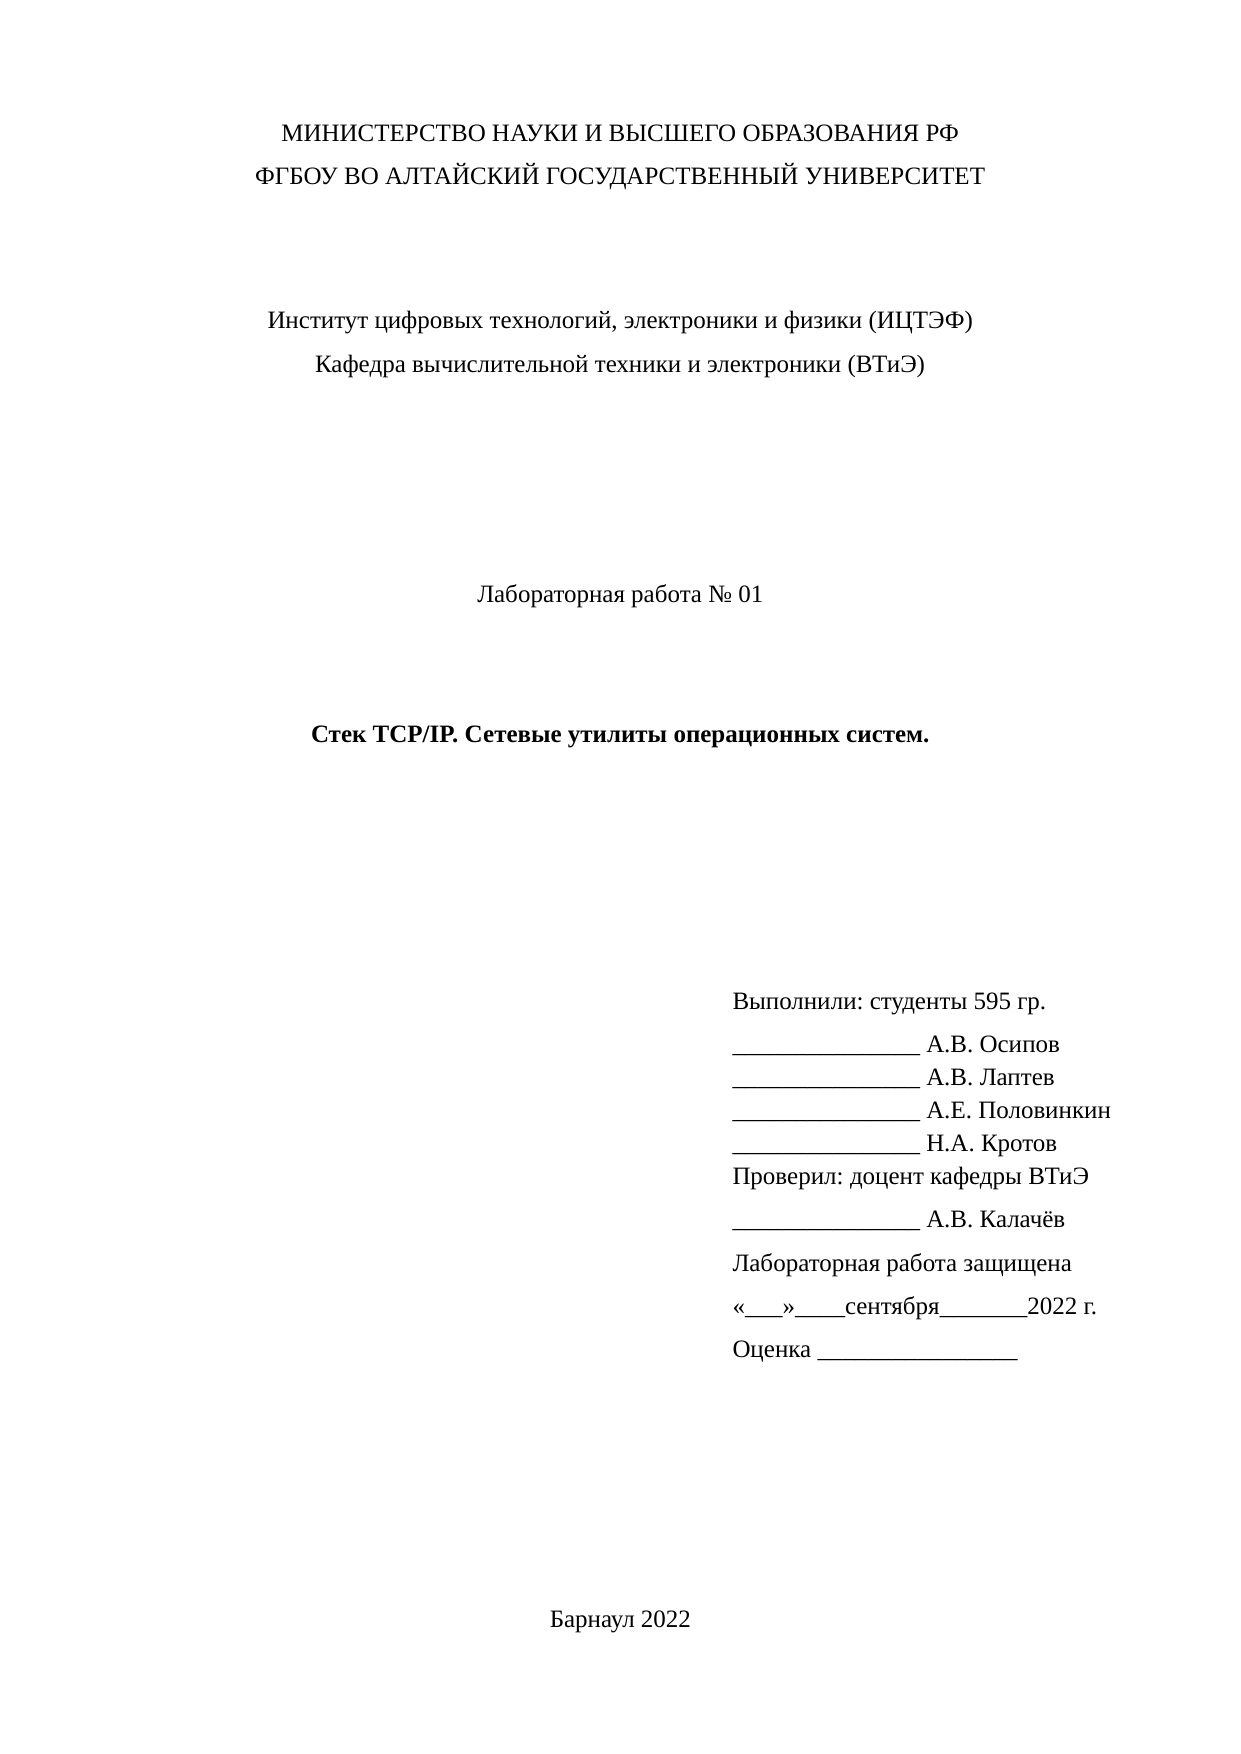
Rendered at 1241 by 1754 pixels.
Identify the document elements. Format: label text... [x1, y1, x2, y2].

text Оценка ________________ [649, 1334, 1122, 1363]
text Кафедра вычислительной техники и электроники (ВТиЭ) [118, 349, 1122, 377]
text _______________ А.Е. Половинкин [649, 1095, 1122, 1124]
text _______________ А.В. Лаптев [649, 1062, 1122, 1091]
text Лабораторная работа защищена [649, 1248, 1122, 1276]
text _______________ А.В. Осипов [649, 1029, 1122, 1058]
text Лабораторная работа № 01 [118, 579, 1122, 608]
text Выполнили: студенты 595 гр. [649, 986, 1122, 1015]
text _______________ Н.А. Кротов [649, 1128, 1122, 1157]
text МИНИСТЕРСТВО НАУКИ И ВЫСШЕГО ОБРАЗОВАНИЯ РФ [118, 118, 1122, 147]
text Барнаул 2022 [118, 1604, 1122, 1633]
text ФГБОУ ВО АЛТАЙСКИЙ ГОСУДАРСТВЕННЫЙ УНИВЕРСИТЕТ [118, 161, 1122, 190]
text «___»____сентября_______2022 г. [649, 1291, 1122, 1319]
text Институт цифровых технологий, электроники и физики (ИЦТЭФ) [118, 306, 1122, 334]
text Проверил: доцент кафедры ВТиЭ [649, 1161, 1122, 1190]
text Стек TCP/IP. Сетевые утилиты операционных систем. [118, 719, 1122, 748]
text _______________ А.В. Калачёв [649, 1204, 1122, 1233]
